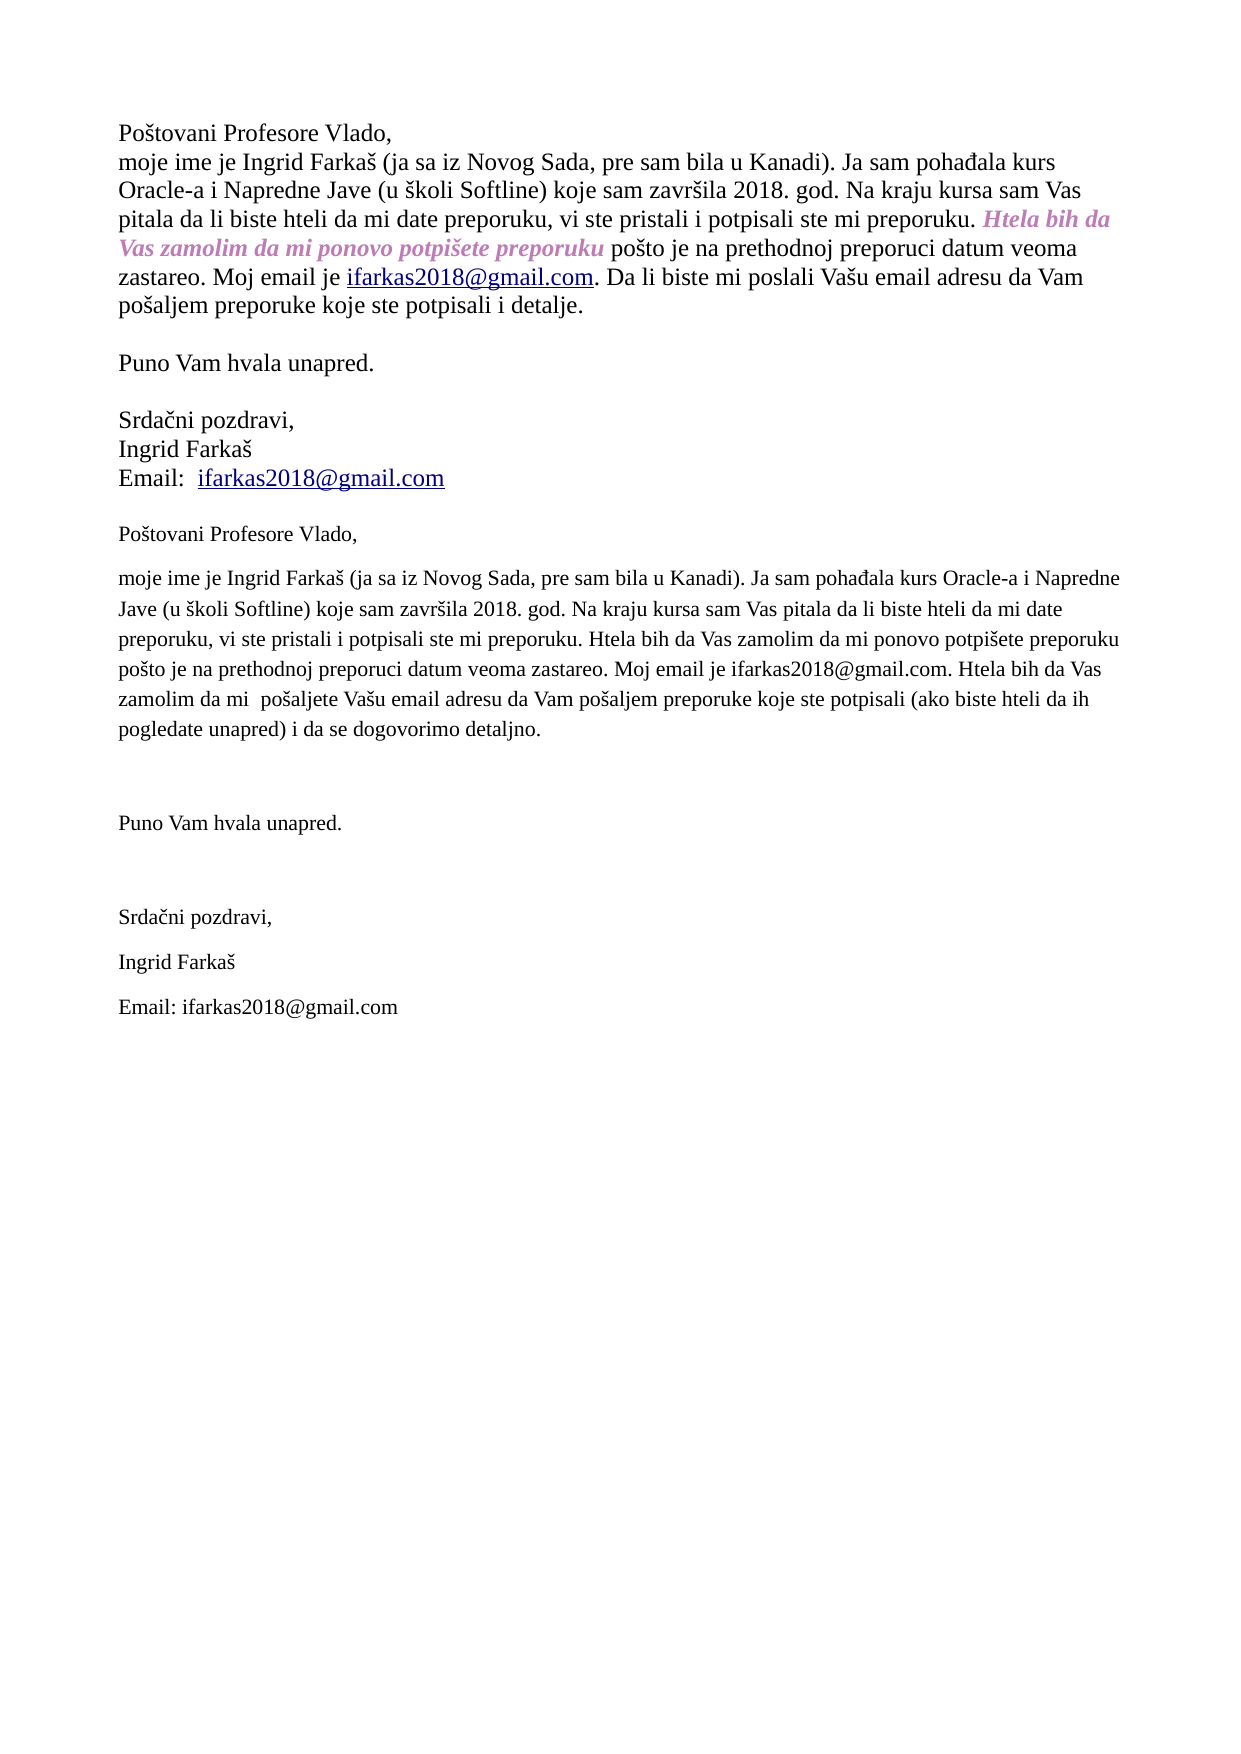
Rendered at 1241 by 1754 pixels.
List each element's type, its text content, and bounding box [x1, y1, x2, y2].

text Ingrid Farkaš [118, 434, 1122, 463]
text Srdačni pozdravi, [118, 406, 1122, 434]
text Puno Vam hvala unapred. [118, 810, 1122, 836]
text moje ime je Ingrid Farkaš (ja sa iz Novog Sada, pre sam bila u Kanadi). Ja sam pohađala kurs Oracle-a i Napredne Jave (u školi Softline) koje sam završila 2018. god. Na kraju kursa sam Vas pitala da li biste hteli da mi date preporuku, vi ste pristali i potpisali ste mi preporuku. Htela bih da Vas zamolim da mi ponovo potpišete preporuku pošto je na prethodnoj preporuci datum veoma zastareo. Moj email je ifarkas2018@gmail.com. Htela bih da Vas zamolim da mi pošaljete Vašu email adresu da Vam pošaljem preporuke koje ste potpisali (ako biste hteli da ih pogledate unapred) i da se dogovorimo detaljno. [118, 565, 1122, 742]
text Poštovani Profesore Vlado, [118, 521, 1122, 546]
text Poštovani Profesore Vlado, [118, 118, 1122, 147]
text Puno Vam hvala unapred. [118, 348, 1122, 377]
text Ingrid Farkaš [118, 949, 1122, 974]
text moje ime je Ingrid Farkaš (ja sa iz Novog Sada, pre sam bila u Kanadi). Ja sam pohađala kurs Oracle-a i Napredne Jave (u školi Softline) koje sam završila 2018. god. Na kraju kursa sam Vas pitala da li biste hteli da mi date preporuku, vi ste pristali i potpisali ste mi preporuku. Htela bih da Vas zamolim da mi ponovo potpišete preporuku pošto je na prethodnoj preporuci datum veoma zastareo. Moj email je ifarkas2018@gmail.com. Da li biste mi poslali Vašu email adresu da Vam pošaljem preporuke koje ste potpisali i detalje. [118, 147, 1122, 319]
text Email: ifarkas2018@gmail.com [118, 994, 1122, 1019]
text Email: ifarkas2018@gmail.com [118, 463, 1122, 492]
text Srdačni pozdravi, [118, 904, 1122, 929]
